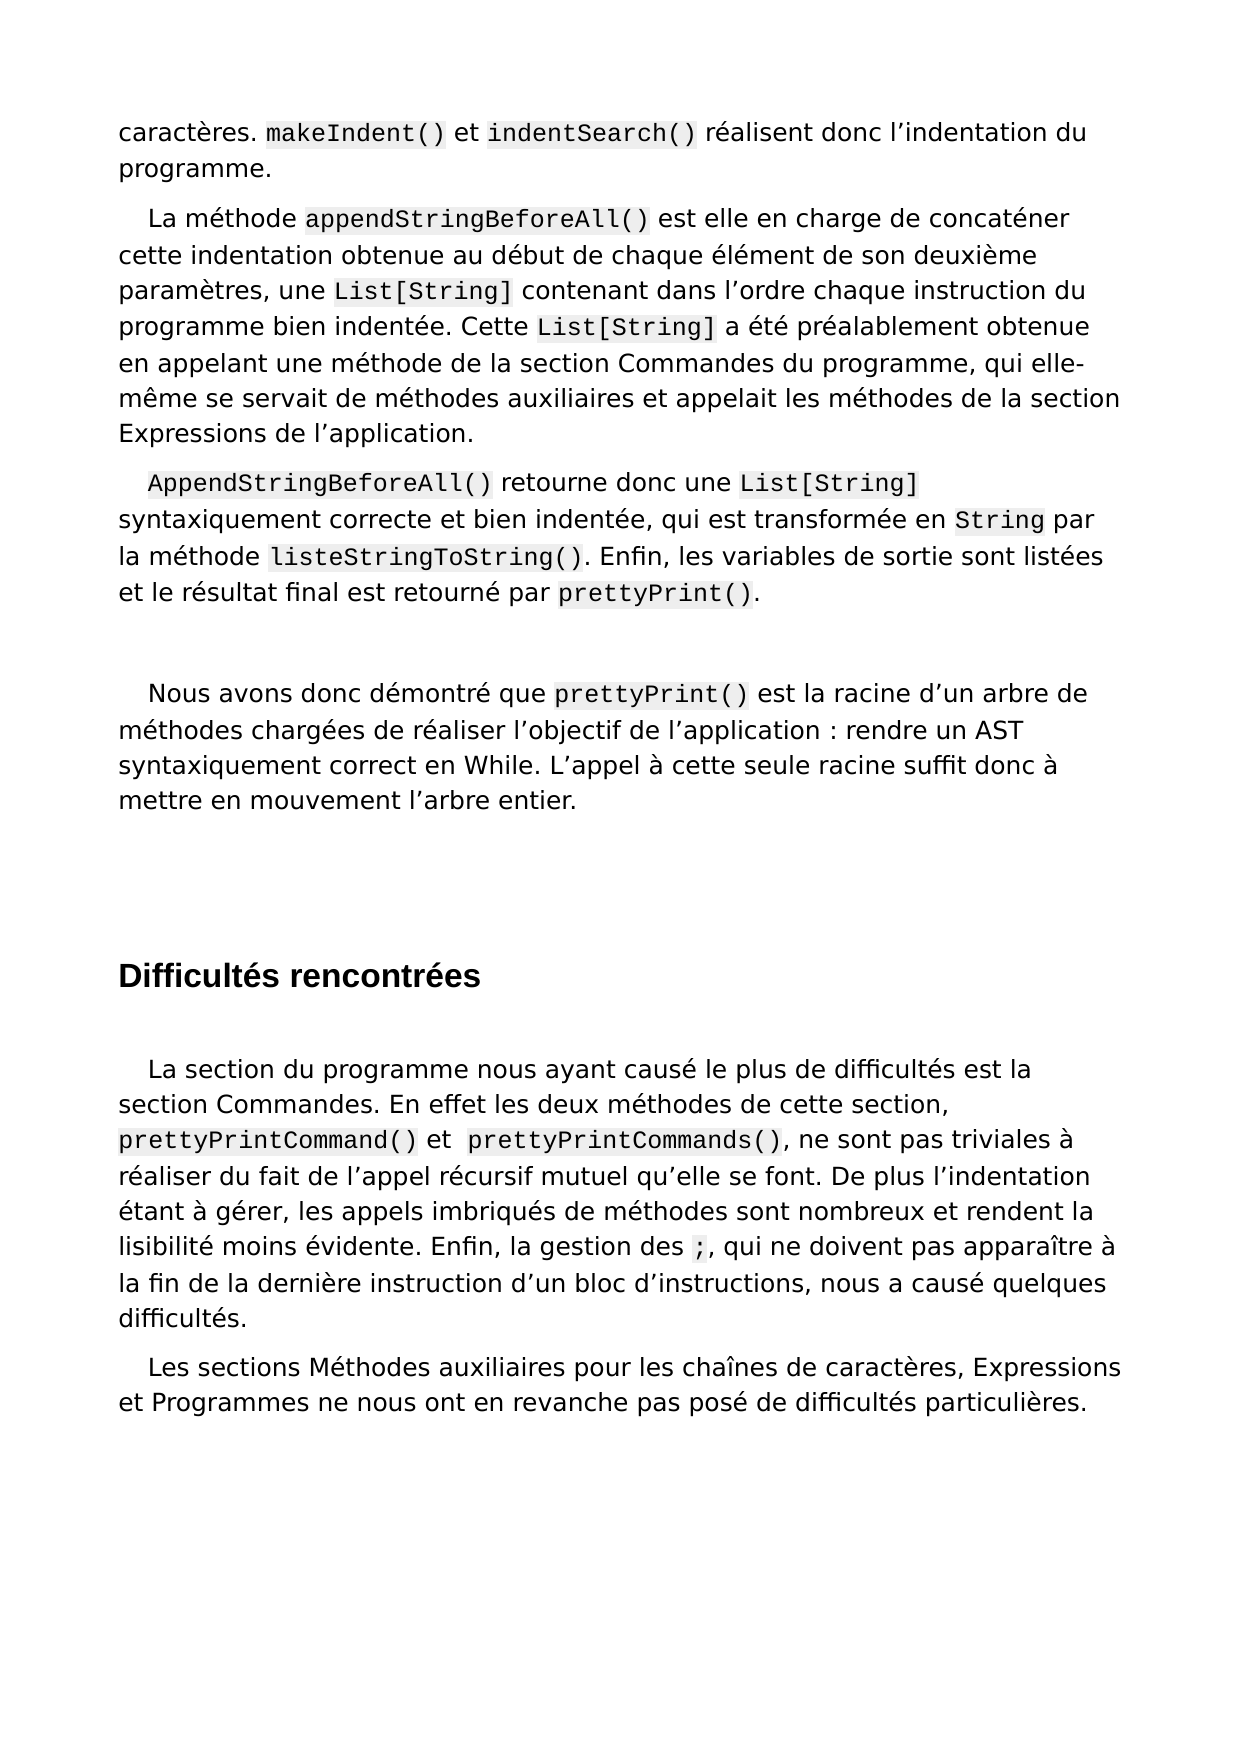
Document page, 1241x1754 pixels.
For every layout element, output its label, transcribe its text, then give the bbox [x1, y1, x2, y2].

text caractères. makeIndent() et indentSearch() réalisent donc l’indentation du programme. [118, 118, 1122, 184]
text La section du programme nous ayant causé le plus de difficultés est la section Commandes. En effet les deux méthodes de cette section, prettyPrintCommand() et prettyPrintCommands(), ne sont pas triviales à réaliser du fait de l’appel récursif mutuel qu’elle se font. De plus l’indentation étant à gérer, les appels imbriqués de méthodes sont nombreux et rendent la lisibilité moins évidente. Enfin, la gestion des ;, qui ne doivent pas apparaître à la fin de la dernière instruction d’un bloc d’instructions, nous a causé quelques difficultés. [118, 1056, 1122, 1333]
text Nous avons donc démontré que prettyPrint() est la racine d’un arbre de méthodes chargées de réaliser l’objectif de l’application : rendre un AST syntaxiquement correct en While. L’appel à cette seule racine suffit donc à mettre en mouvement l’arbre entier. [118, 679, 1122, 815]
text La méthode appendStringBeforeAll() est elle en charge de concaténer cette indentation obtenue au début de chaque élément de son deuxième paramètres, une List[String] contenant dans l’ordre chaque instruction du programme bien indentée. Cette List[String] a été préalablement obtenue en appelant une méthode de la section Commandes du programme, qui elle-même se servait de méthodes auxiliaires et appelait les méthodes de la section Expressions de l’application. [118, 204, 1122, 448]
subtitle Difficultés rencontrées [118, 955, 1122, 994]
text AppendStringBeforeAll() retourne donc une List[String] syntaxiquement correcte et bien indentée, qui est transformée en String par la méthode listeStringToString(). Enfin, les variables de sortie sont listées et le résultat final est retourné par prettyPrint(). [118, 468, 1122, 609]
text Les sections Méthodes auxiliaires pour les chaînes de caractères, Expressions et Programmes ne nous ont en revanche pas posé de difficultés particulières. [118, 1353, 1122, 1417]
